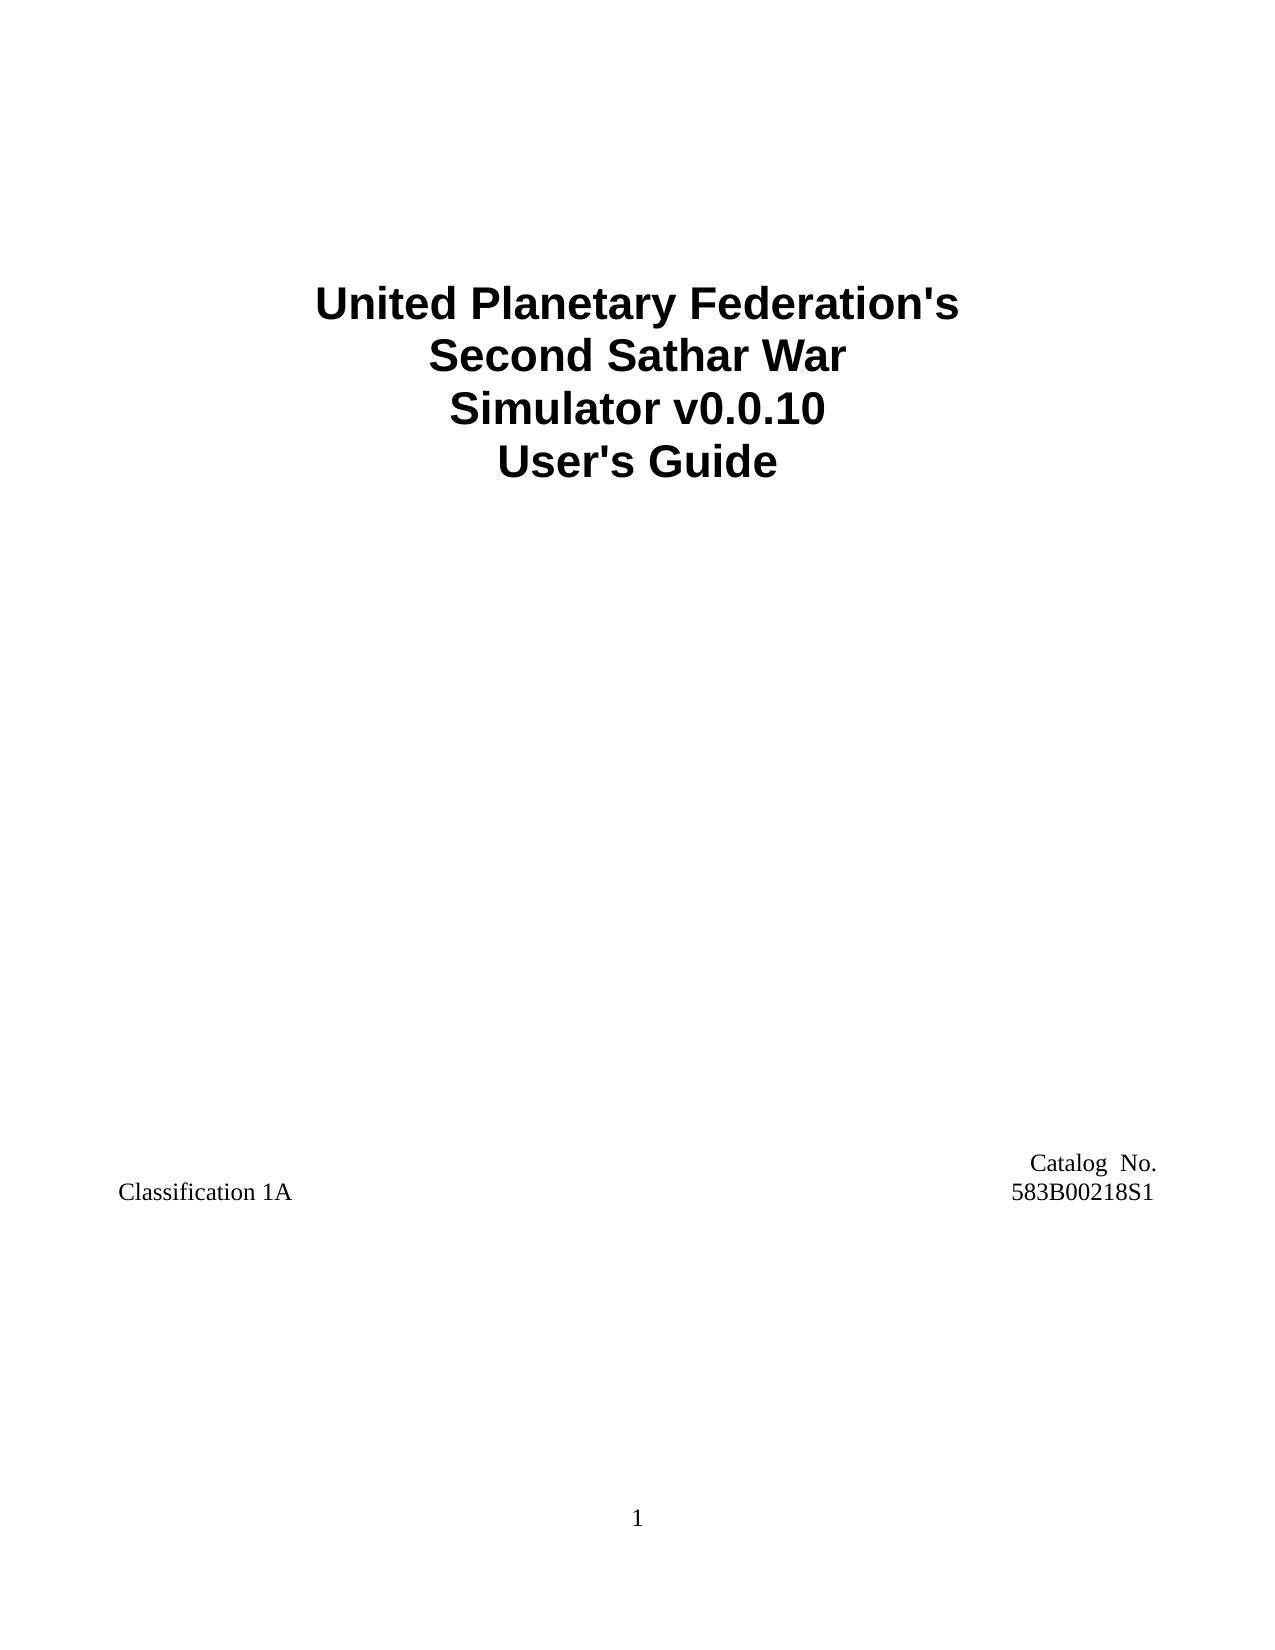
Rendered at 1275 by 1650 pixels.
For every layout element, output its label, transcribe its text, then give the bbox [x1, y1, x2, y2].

text Simulator v0.0.10 [118, 382, 1157, 434]
text Classification 1A 583B00218S1 [118, 1177, 1157, 1206]
text Second Sathar War [118, 329, 1157, 382]
text Catalog No. [118, 1148, 1157, 1177]
text User's Guide [118, 434, 1157, 487]
text United Planetary Federation's [118, 276, 1157, 329]
